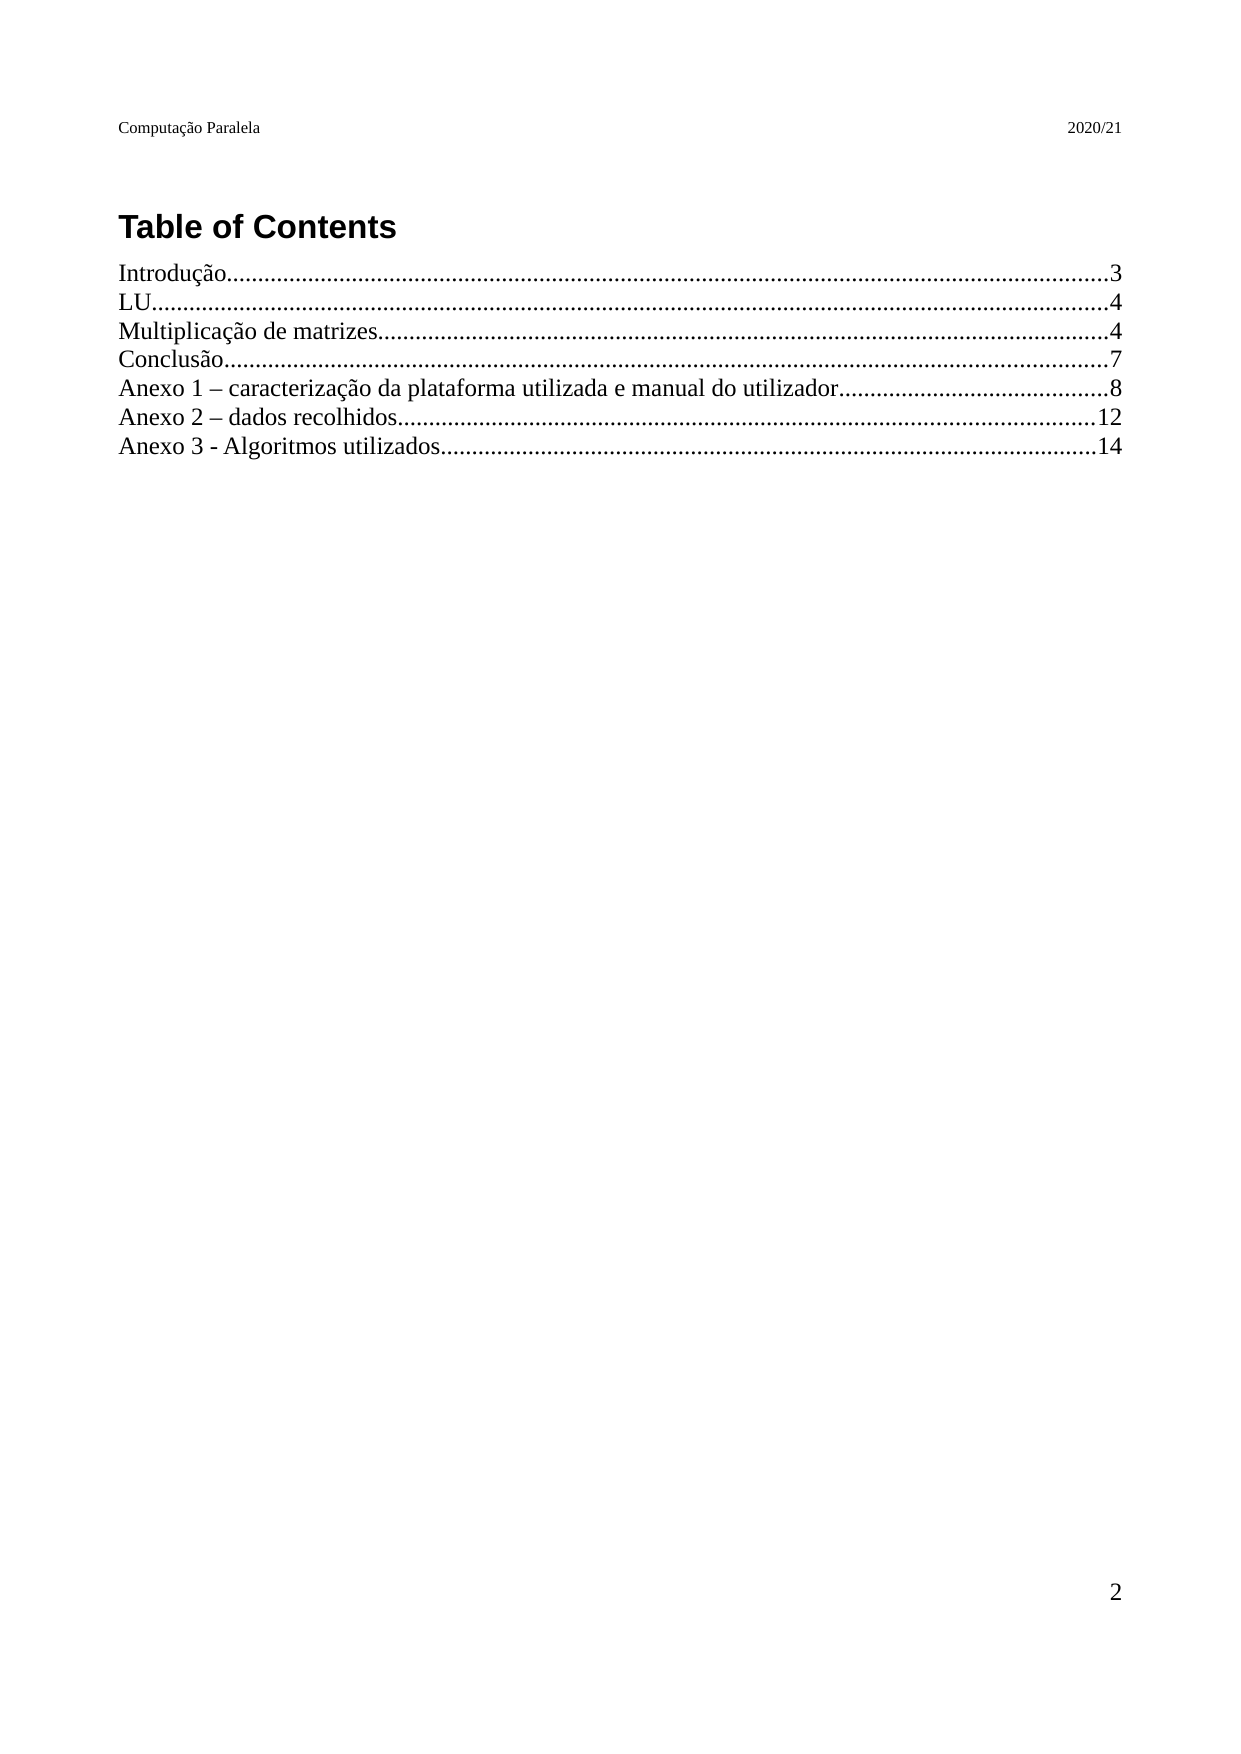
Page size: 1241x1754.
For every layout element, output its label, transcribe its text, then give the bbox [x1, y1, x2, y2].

text Multiplicação de matrizes 4 [118, 316, 1122, 344]
text Anexo 1 – caracterização da plataforma utilizada e manual do utilizador 8 [118, 373, 1122, 402]
text LU 4 [118, 287, 1122, 316]
text Introdução 3 [118, 258, 1122, 287]
subtitle Table of Contents [118, 207, 1122, 246]
text Anexo 2 – dados recolhidos 12 [118, 402, 1122, 431]
text Conclusão 7 [118, 344, 1122, 373]
text Anexo 3 - Algoritmos utilizados 14 [118, 431, 1122, 459]
